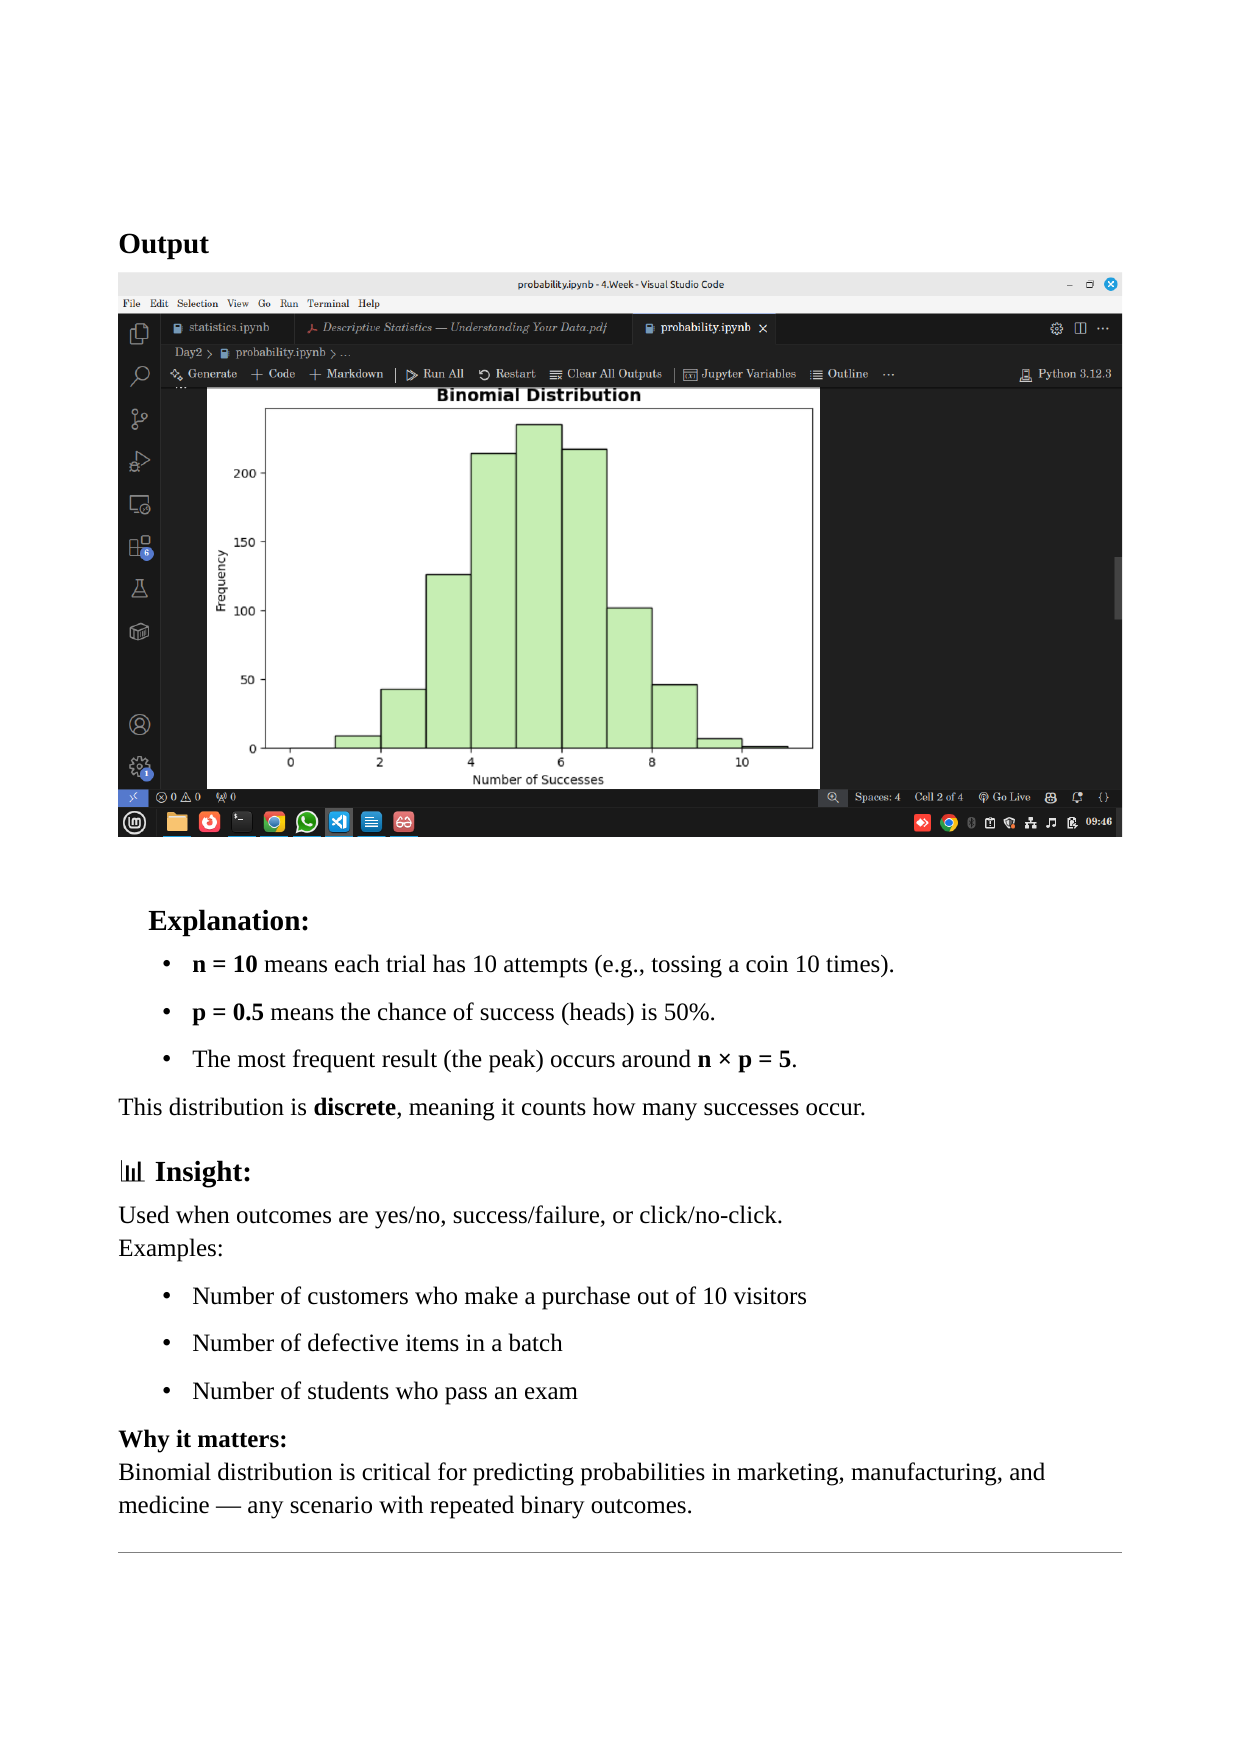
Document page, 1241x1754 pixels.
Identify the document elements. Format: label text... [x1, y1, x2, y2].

subtitle Output [118, 226, 1122, 260]
text This distribution is discrete, meaning it counts how many successes occur. [118, 1092, 1122, 1121]
list Number of customers who make a purchase out of 10 visitors [162, 1281, 1122, 1310]
subtitle 🧠 Explanation: [118, 903, 1122, 937]
text Why it matters: Binomial distribution is critical for predicting probabilities in marketing, manufacturing, and medicine — any scenario with repeated binary outcomes. [118, 1424, 1122, 1518]
picture [118, 272, 1123, 837]
list Number of students who pass an exam [162, 1376, 1122, 1405]
text Used when outcomes are yes/no, success/failure, or click/no-click. Examples: [118, 1200, 1122, 1262]
list p = 0.5 means the chance of success (heads) is 50%. [162, 997, 1122, 1026]
subtitle 📊 Insight: [118, 1154, 1122, 1188]
list Number of defective items in a batch [162, 1328, 1122, 1357]
list n = 10 means each trial has 10 attempts (e.g., tossing a coin 10 times). [162, 949, 1122, 978]
list The most frequent result (the peak) occurs around n × p = 5. [162, 1044, 1122, 1073]
